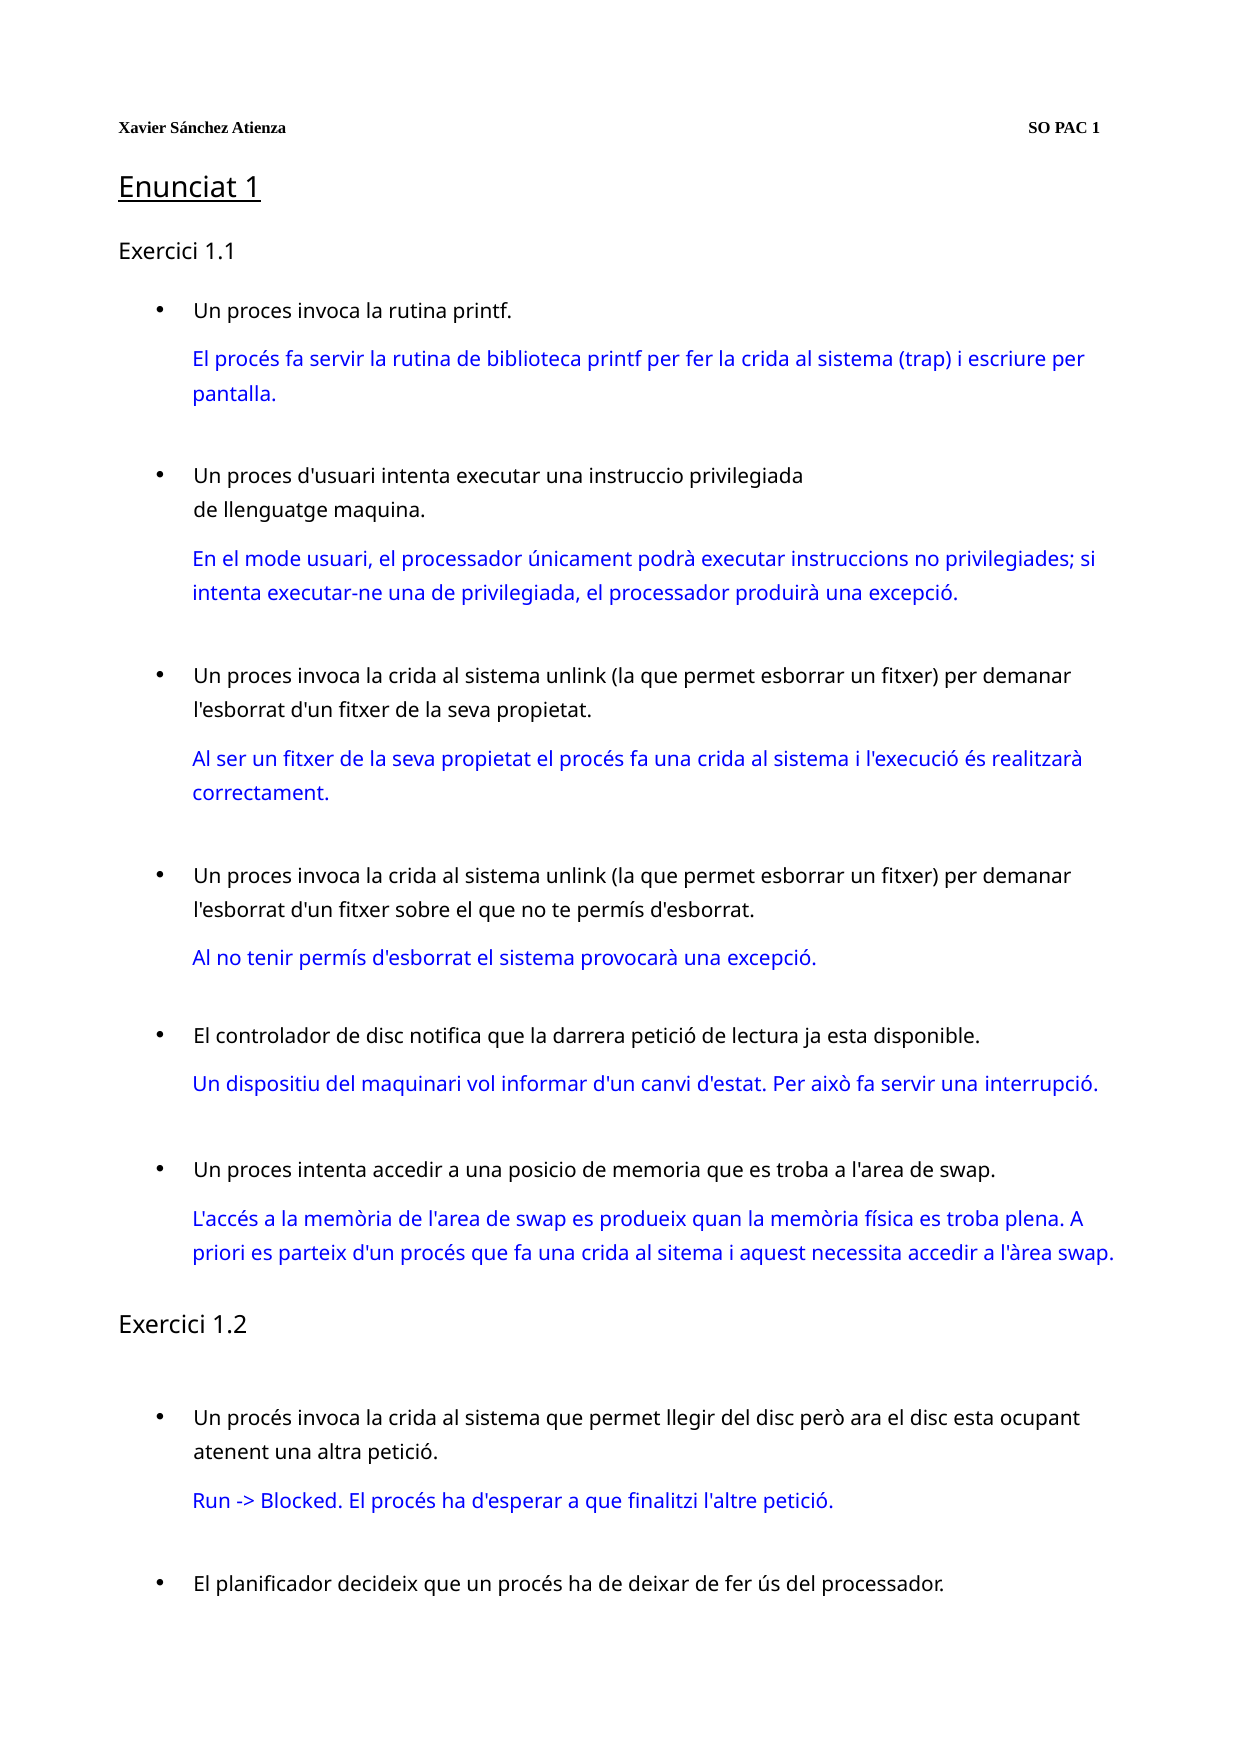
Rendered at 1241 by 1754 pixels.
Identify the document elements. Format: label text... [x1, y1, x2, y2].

text Al ser un fitxer de la seva propietat el procés fa una crida al sistema i l'execució és realitzarà correctament. [192, 744, 1122, 806]
list Un proces invoca la crida al sistema unlink (la que permet esborrar un fitxer) per demanar l'esborrat d'un fitxer sobre el que no te permís d'esborrat. [156, 861, 1122, 923]
text Enunciat 1 [118, 167, 1122, 206]
text Exercici 1.2 [118, 1307, 1122, 1341]
list Un proces d'usuari intenta executar una instruccio privilegiada de llenguatge maquina. [156, 461, 1122, 524]
text Run -> Blocked. El procés ha d'esperar a que finalitzi l'altre petició. [192, 1486, 1122, 1514]
list Un proces intenta accedir a una posicio de memoria que es troba a l'area de swap. [156, 1155, 1122, 1184]
text ﻿Un dispositiu del maquinari vol informar d'un canvi d'estat. Per això fa servir una interrupció. [192, 1069, 1122, 1100]
text El procés fa servir la rutina de biblioteca printf per fer la crida al sistema (trap) i escriure per pantalla. [192, 344, 1122, 407]
list El controlador de disc notifica que la darrera petició de lectura ja esta disponible. [156, 1021, 1122, 1049]
list Un proces invoca la rutina printf. [156, 296, 1122, 324]
text Exercici 1.1 [118, 235, 1122, 266]
list Un procés invoca la crida al sistema que permet llegir del disc però ara el disc esta ocupant atenent una altra petició. [156, 1403, 1122, 1466]
text Al no tenir permís d'esborrat el sistema provocarà una excepció. [192, 943, 1122, 972]
list El planificador decideix que un procés ha de deixar de fer ús del processador. [156, 1569, 1122, 1598]
text En el mode usuari, el processador únicament podrà executar instruccions no privilegiades; si intenta executar-ne una de privilegiada, el processador produirà una excepció. [192, 544, 1122, 607]
text L'accés a la memòria de l'area de swap es produeix quan la memòria física es troba plena. A priori es parteix d'un procés que fa una crida al sitema i aquest necessita accedir a l'àrea swap. [192, 1204, 1122, 1266]
list Un proces invoca la crida al sistema unlink (la que permet esborrar un fitxer) per demanar l'esborrat d'un fitxer de la seva propietat. [156, 661, 1122, 724]
